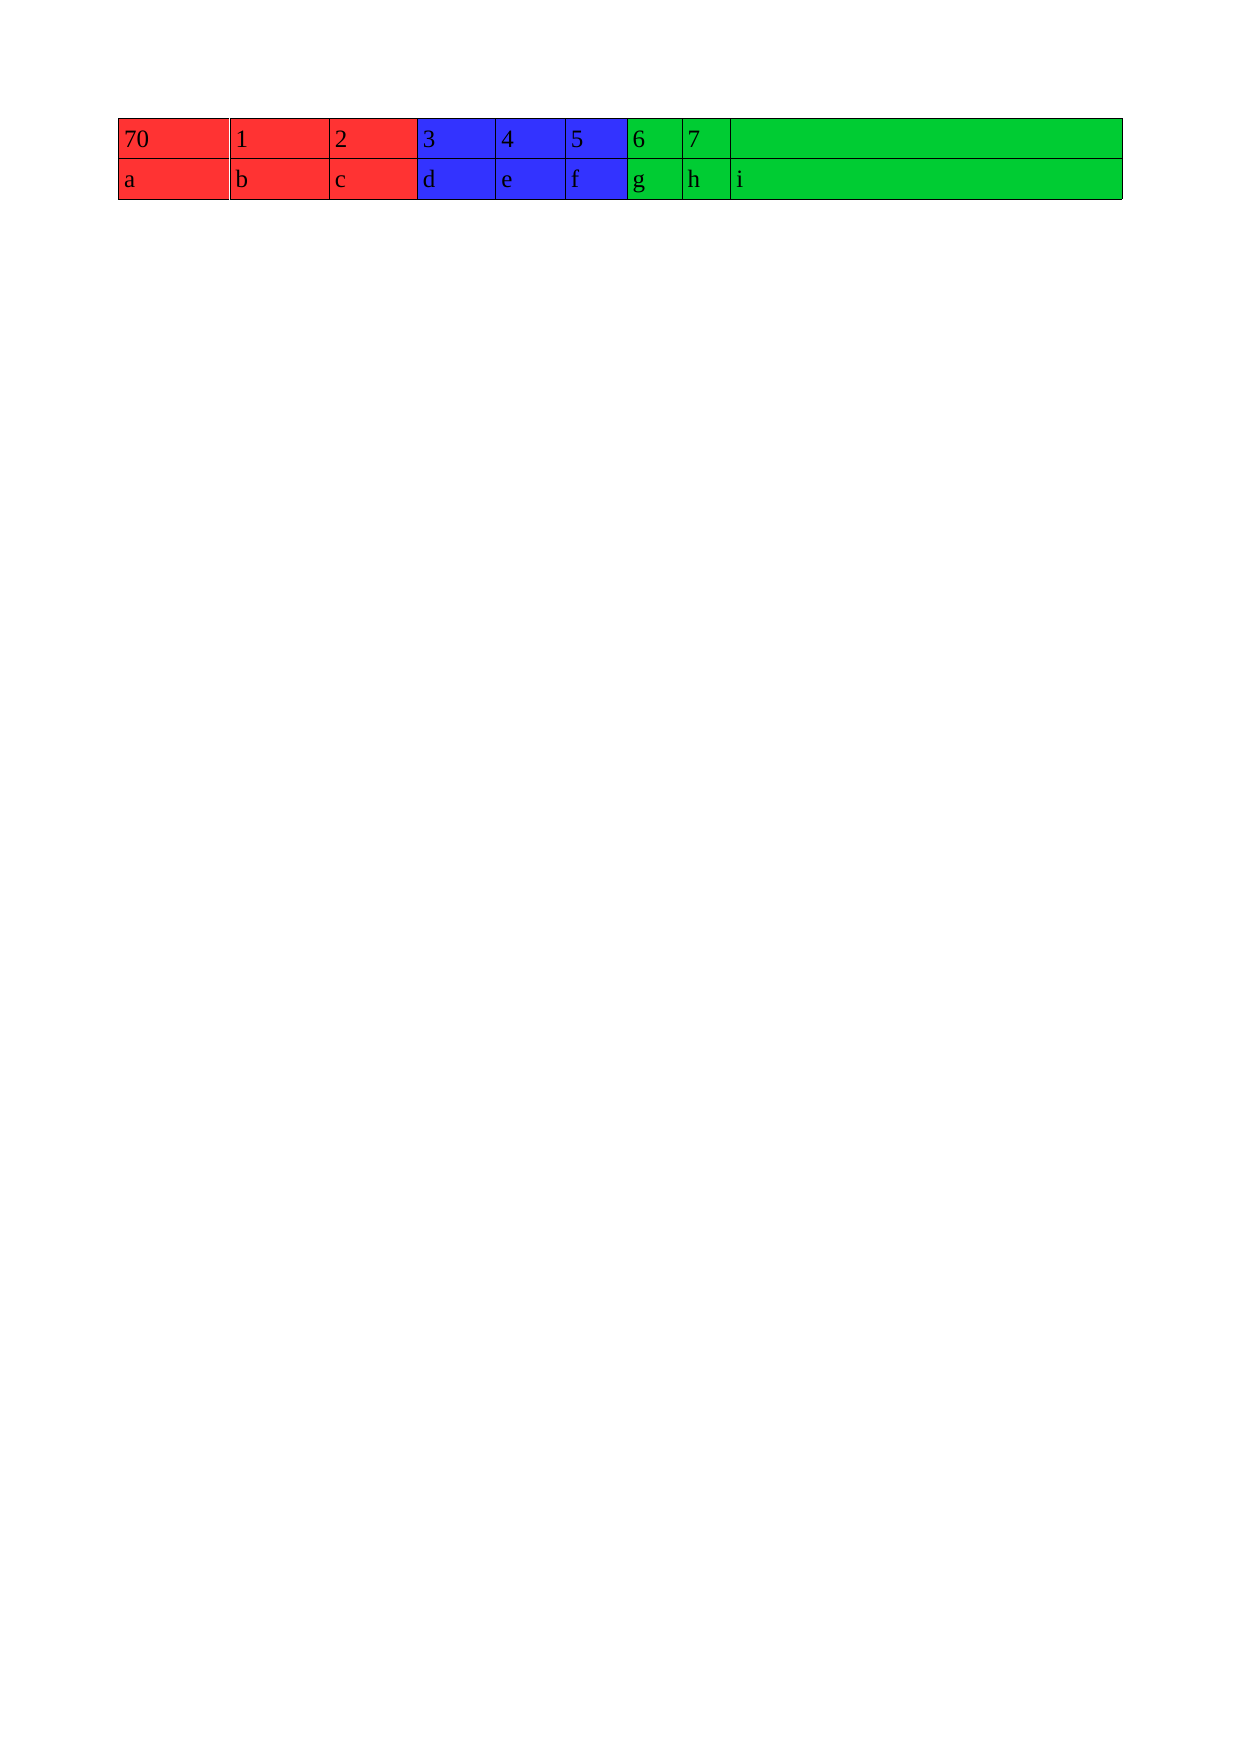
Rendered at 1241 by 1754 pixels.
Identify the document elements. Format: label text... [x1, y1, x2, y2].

table_cell d [418, 159, 495, 199]
table_cell b [231, 159, 329, 199]
table_header 70 [119, 119, 229, 158]
table_cell e [496, 159, 565, 199]
table_header 4 [496, 119, 565, 158]
table_header 7 [683, 119, 730, 158]
table_cell g [628, 159, 682, 199]
table_cell h [683, 159, 730, 199]
table_header 1 [231, 119, 329, 158]
table_cell a [119, 159, 229, 199]
table_header 6 [628, 119, 682, 158]
table_header [731, 119, 1122, 158]
table_cell c [330, 159, 417, 199]
table_cell f [566, 159, 627, 199]
table_header 3 [418, 119, 495, 158]
table_header 5 [566, 119, 627, 158]
table_header 2 [330, 119, 417, 158]
table_cell i [731, 159, 1122, 199]
